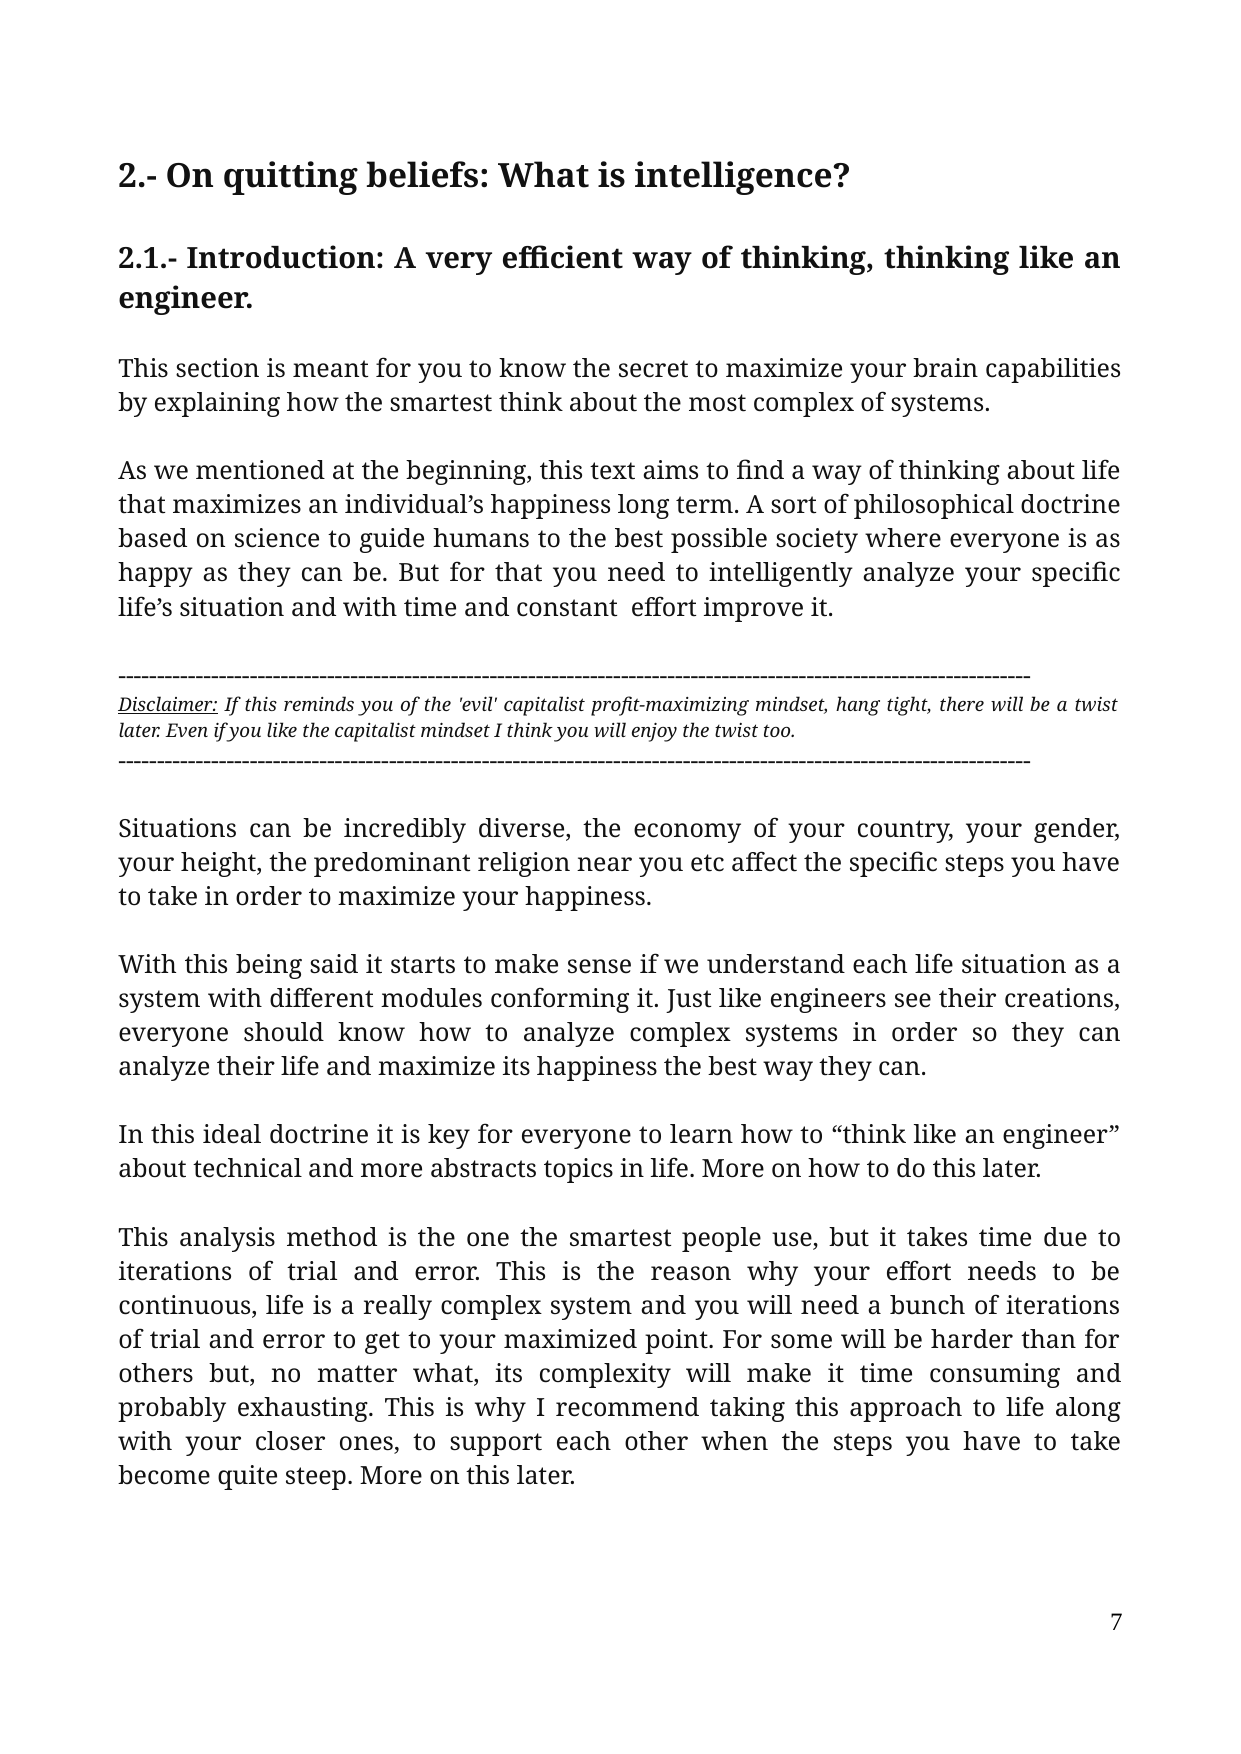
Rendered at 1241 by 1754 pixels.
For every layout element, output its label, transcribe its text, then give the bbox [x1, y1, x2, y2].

text This analysis method is the one the smartest people use, but it takes time due to iterations of trial and error. This is the reason why your effort needs to be continuous, life is a really complex system and you will need a bunch of iterations of trial and error to get to your maximized point. For some will be harder than for others but, no matter what, its complexity will make it time consuming and probably exhausting. This is why I recommend taking this approach to life along with your closer ones, to support each other when the steps you have to take become quite steep. More on this later. [118, 1219, 1122, 1492]
text ---------------------------------------------------------------------------------------------------------------------- [118, 742, 1122, 776]
text 2.1.- Introduction: A very efficient way of thinking, thinking like an engineer. [118, 237, 1122, 317]
text This section is meant for you to know the secret to maximize your brain capabilities by explaining how the smartest think about the most complex of systems. [118, 351, 1122, 419]
text As we mentioned at the beginning, this text aims to find a way of thinking about life that maximizes an individual’s happiness long term. A sort of philosophical doctrine based on science to guide humans to the best possible society where everyone is as happy as they can be. But for that you need to intelligently analyze your specific life’s situation and with time and constant effort improve it. [118, 453, 1122, 623]
text Situations can be incredibly diverse, the economy of your country, your gender, your height, the predominant religion near you etc affect the specific steps you have to take in order to maximize your happiness. [118, 811, 1122, 913]
text 2.- On quitting beliefs: What is intelligence? [118, 152, 1122, 198]
text With this being said it starts to make sense if we understand each life situation as a system with different modules conforming it. Just like engineers see their creations, everyone should know how to analyze complex systems in order so they can analyze their life and maximize its happiness the best way they can. [118, 947, 1122, 1083]
text In this ideal doctrine it is key for everyone to learn how to “think like an engineer” about technical and more abstracts topics in life. More on how to do this later. [118, 1117, 1122, 1185]
text Disclaimer: If this reminds you of the 'evil' capitalist profit-maximizing mindset, hang tight, there will be a twist later. Even if you like the capitalist mindset I think you will enjoy the twist too. [118, 691, 1122, 742]
text ---------------------------------------------------------------------------------------------------------------------- [118, 657, 1122, 691]
